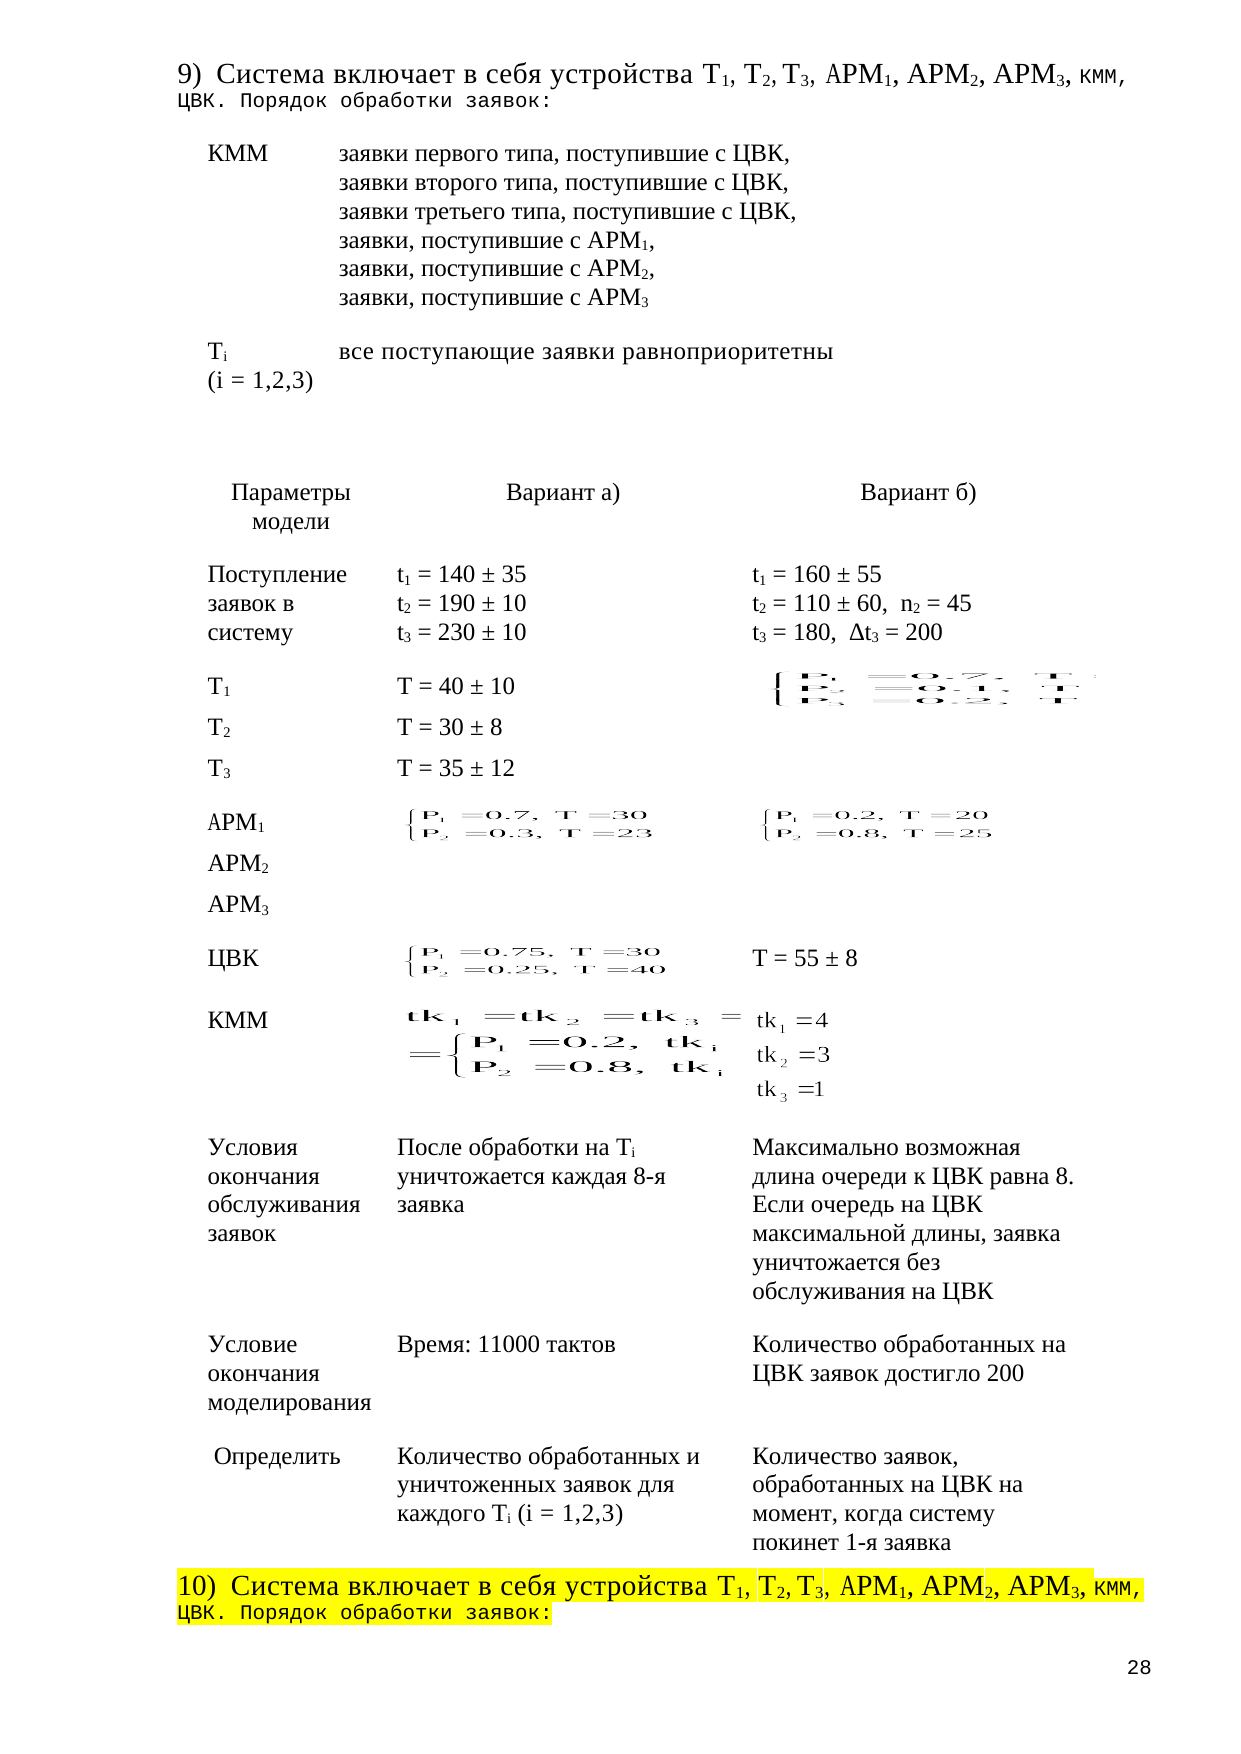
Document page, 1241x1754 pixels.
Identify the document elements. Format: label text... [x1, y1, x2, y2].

table_cell [386, 795, 741, 931]
table_cell Количество заявок, обработанных на ЦВК на момент, когда систему покинет 1-я заявка [741, 1428, 1096, 1568]
table_cell [741, 993, 1096, 1119]
table_header Параметры модели [196, 465, 386, 547]
table_cell T = 55 ± 8 [741, 931, 1096, 992]
text 9) Система включает в себя устройства T1, T2, T3, APM1, APM2, APM3, КММ, ЦВК. Порядок обработки заявок: [177, 56, 1152, 113]
table_cell Ti (i = 1,2,3) [196, 324, 327, 406]
table_cell t1 = 140 ± 35 t2 = 190 ± 10 t3 = 230 ± 10 [386, 547, 741, 658]
table_cell T = 40 ± 10 T = 30 ± 8 T = 35 ± 12 [386, 658, 741, 794]
table_cell ЦВК [196, 931, 386, 992]
table_cell APM1 APM2 APM3 [196, 795, 386, 931]
table_cell [386, 993, 741, 1119]
table_cell T1 T2 T3 [196, 658, 386, 794]
table_header Вариант а) [386, 465, 741, 547]
table_cell Условие окончания моделирования [196, 1317, 386, 1428]
table_cell После обработки на Ti уничтожается каждая 8-я заявка [386, 1120, 741, 1317]
table_cell Определить [196, 1428, 386, 1568]
table_cell Количество обработанных и уничтоженных заявок для каждого Ti (i = 1,2,3) [386, 1428, 741, 1568]
table_cell КММ [196, 993, 386, 1119]
table_cell все поступающие заявки равноприоритетны [327, 324, 1096, 406]
table_cell Условия окончания обслуживания заявок [196, 1120, 386, 1317]
table_cell [741, 658, 1096, 794]
table_cell Количество обработанных на ЦВК заявок достигло 200 [741, 1317, 1096, 1428]
table_cell [741, 795, 1096, 931]
table_cell Поступление заявок в систему [196, 547, 386, 658]
text 10) Система включает в себя устройства T1, T2, T3, APM1, APM2, APM3, КММ, ЦВК. Порядок обработки заявок: [177, 1568, 1152, 1625]
table_cell [386, 931, 741, 992]
table_header КММ [196, 126, 327, 323]
table_header Вариант б) [741, 465, 1096, 547]
table_header заявки первого типа, поступившие с ЦВК, заявки второго типа, поступившие с ЦВК, заявки третьего типа, поступившие с ЦВК, заявки, поступившие с АРМ1, заявки, поступившие с АРМ2, заявки, поступившие с АРМ3 [327, 126, 1096, 323]
table_cell t1 = 160 ± 55 t2 = 110 ± 60, n2 = 45 t3 = 180, ∆t3 = 200 [741, 547, 1096, 658]
table_cell Максимально возможная длина очереди к ЦВК равна 8. Если очередь на ЦВК максимальной длины, заявка уничтожается без обслуживания на ЦВК [741, 1120, 1096, 1317]
table_cell Время: 11000 тактов [386, 1317, 741, 1428]
